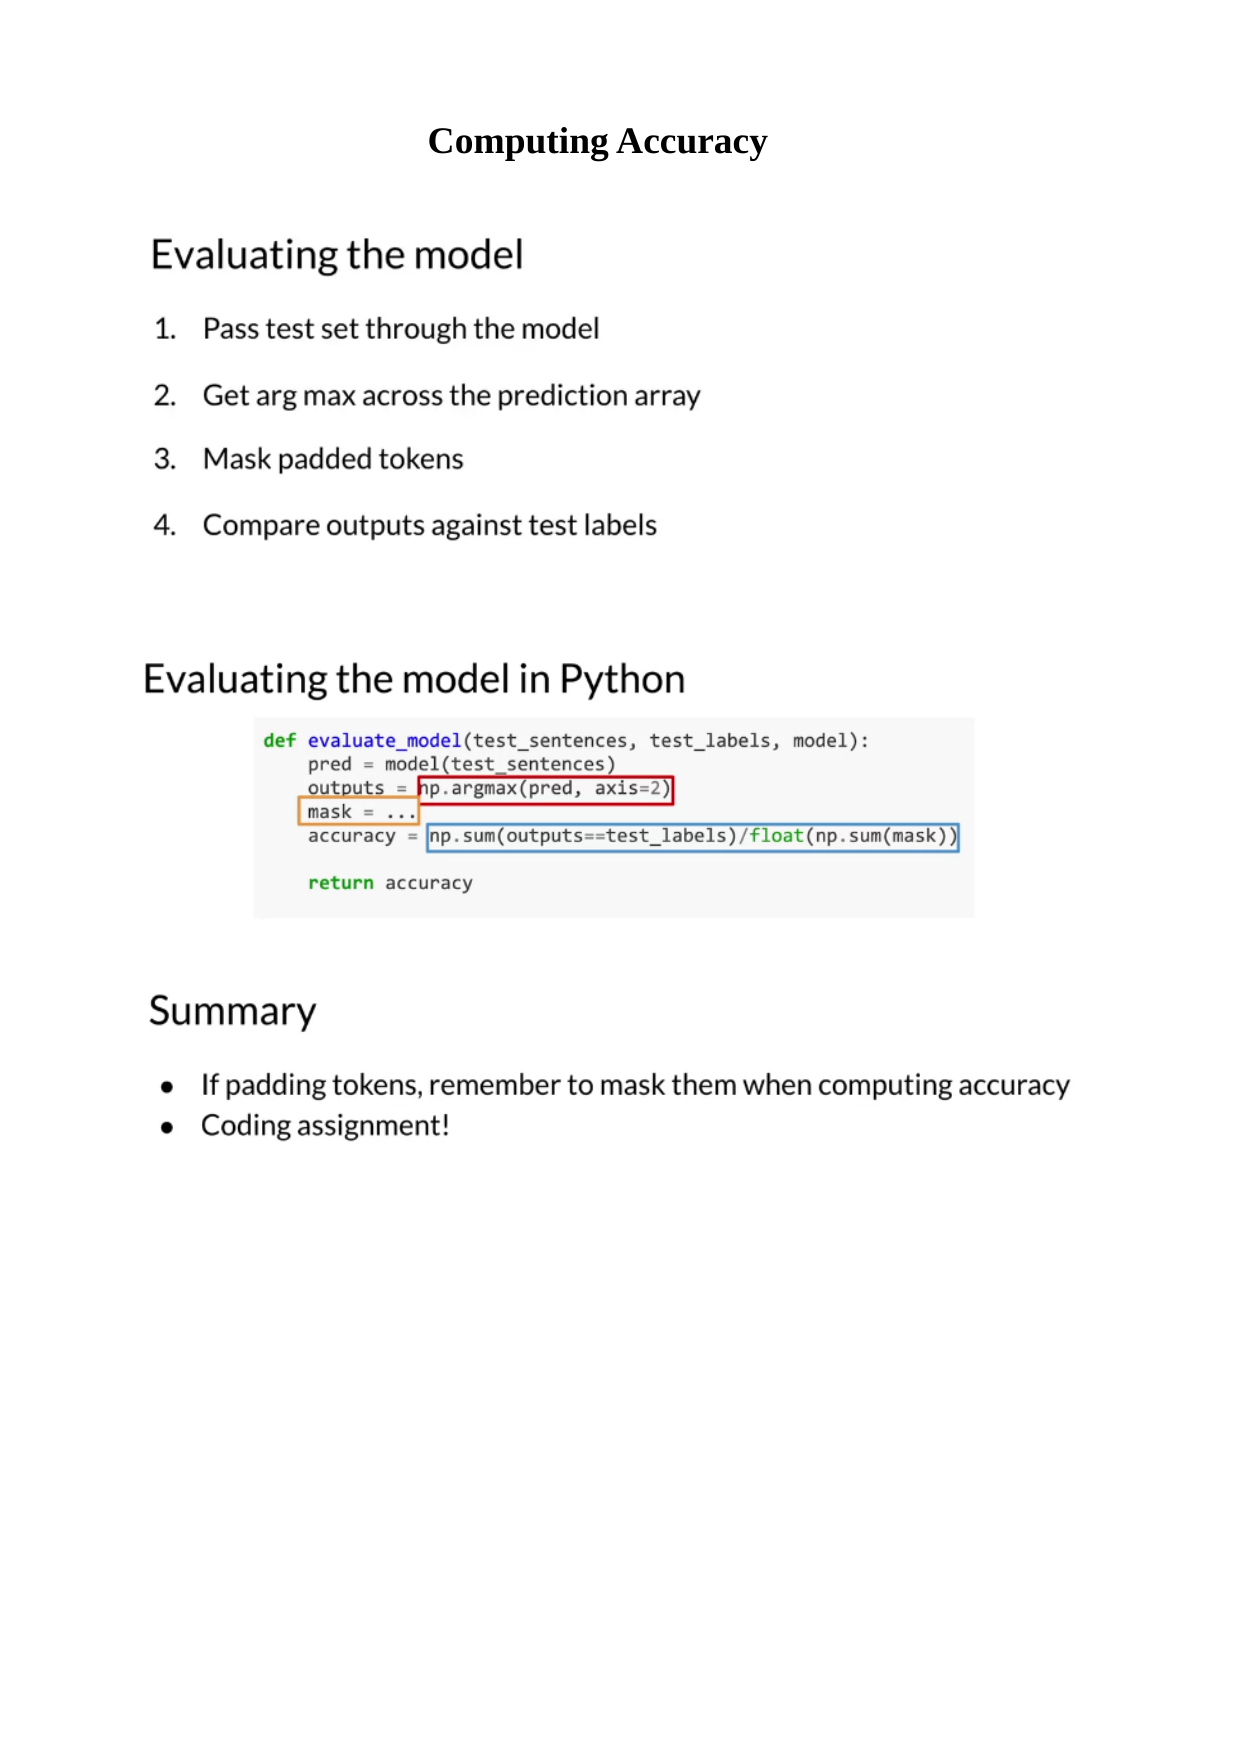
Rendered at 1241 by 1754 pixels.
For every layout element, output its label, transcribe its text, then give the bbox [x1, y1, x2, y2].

picture [118, 227, 1123, 561]
picture [118, 983, 1123, 1167]
picture [118, 647, 1123, 927]
subtitle Computing Accuracy [118, 118, 1122, 161]
